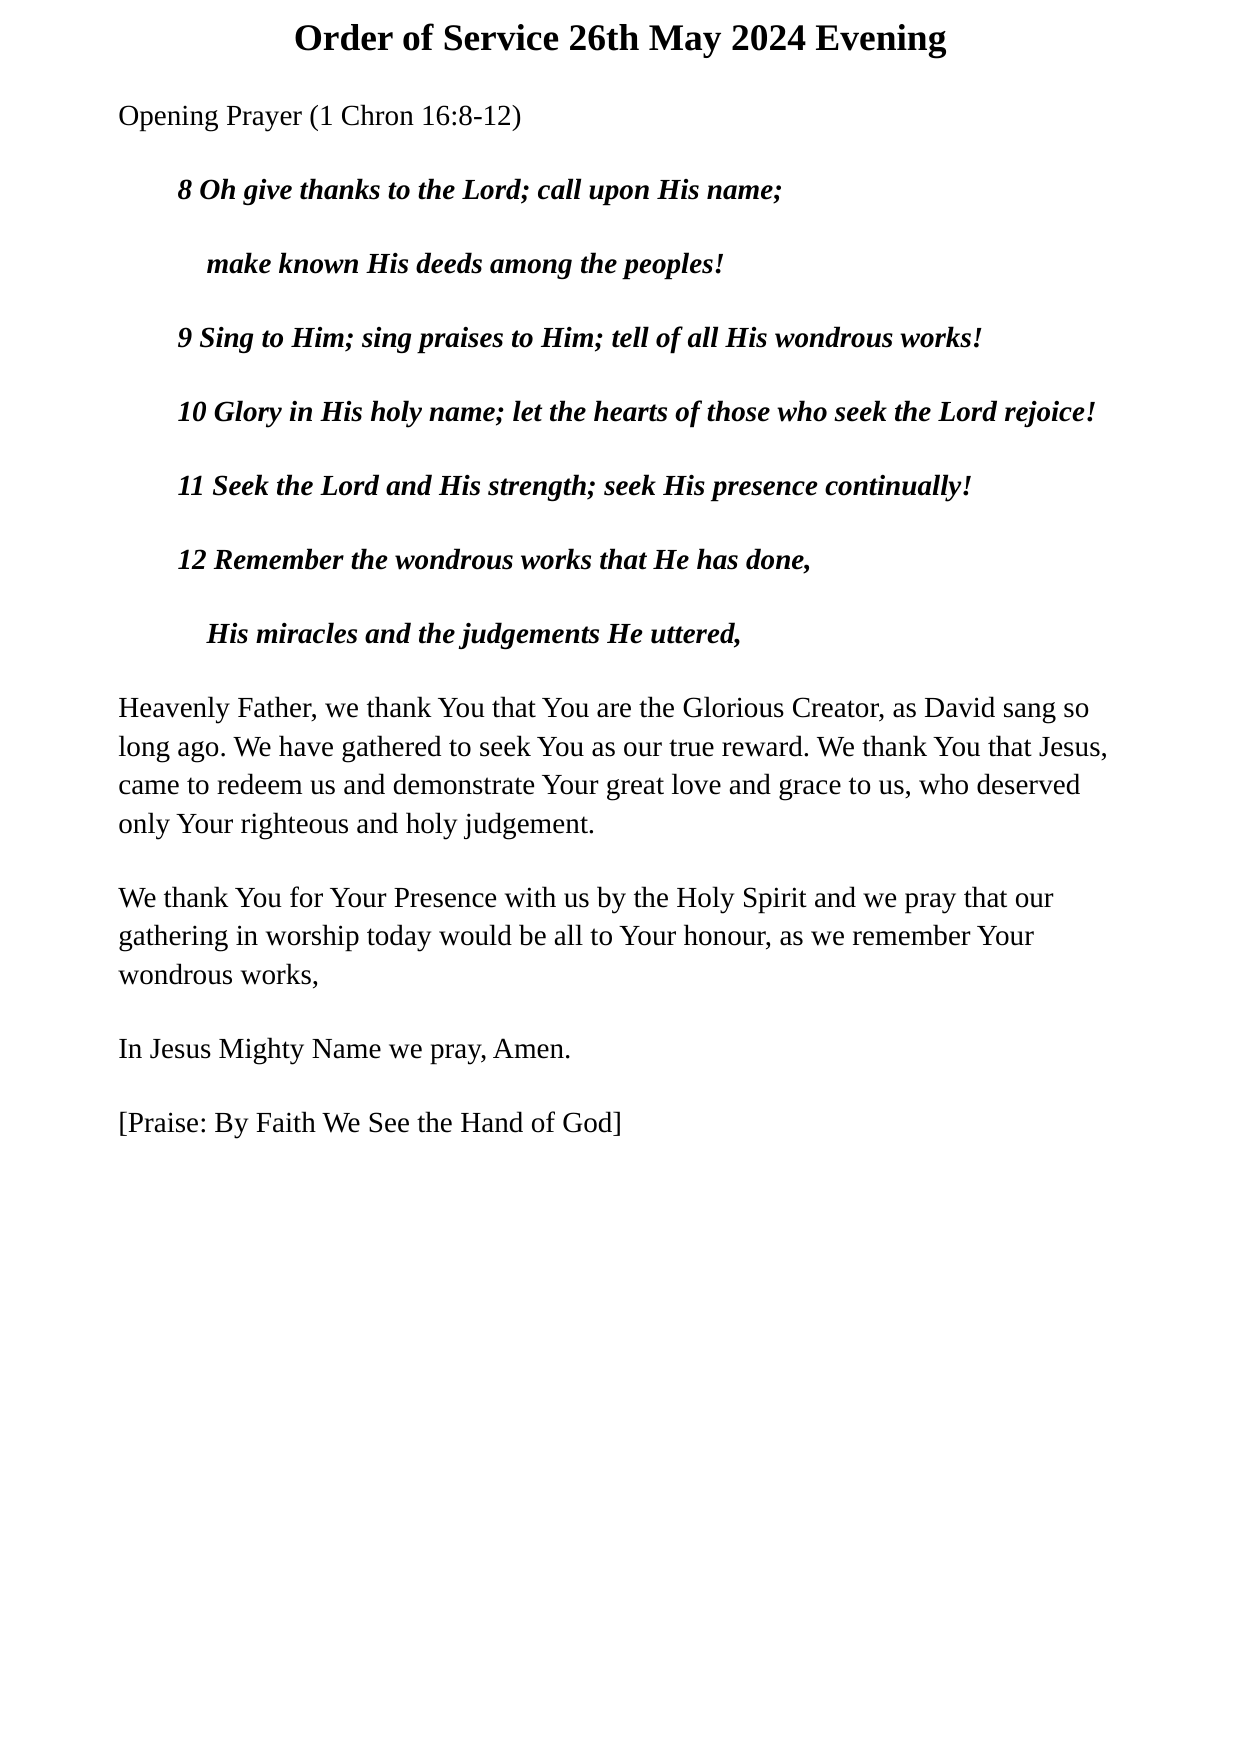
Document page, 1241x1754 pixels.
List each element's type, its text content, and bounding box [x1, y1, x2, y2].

text make known His deeds among the peoples! [177, 246, 1122, 280]
text 11 Seek the Lord and His strength; seek His presence continually! [177, 468, 1122, 502]
text His miracles and the judgements He uttered, [177, 616, 1122, 650]
text We thank You for Your Presence with us by the Holy Spirit and we pray that our gathering in worship today would be all to Your honour, as we remember Your wondrous works, [118, 880, 1122, 990]
text Opening Prayer (1 Chron 16:8-12) [118, 98, 1122, 132]
text 9 Sing to Him; sing praises to Him; tell of all His wondrous works! [177, 320, 1122, 354]
text 12 Remember the wondrous works that He has done, [177, 542, 1122, 576]
text 8 Oh give thanks to the Lord; call upon His name; [177, 172, 1122, 206]
text 10 Glory in His holy name; let the hearts of those who seek the Lord rejoice! [177, 394, 1122, 428]
text In Jesus Mighty Name we pray, Amen. [118, 1031, 1122, 1064]
text [Praise: By Faith We See the Hand of God] [118, 1105, 1122, 1138]
text Heavenly Father, we thank You that You are the Glorious Creator, as David sang so long ago. We have gathered to seek You as our true reward. We thank You that Jesus, came to redeem us and demonstrate Your great love and grace to us, who deserved only Your righteous and holy judgement. [118, 690, 1122, 839]
